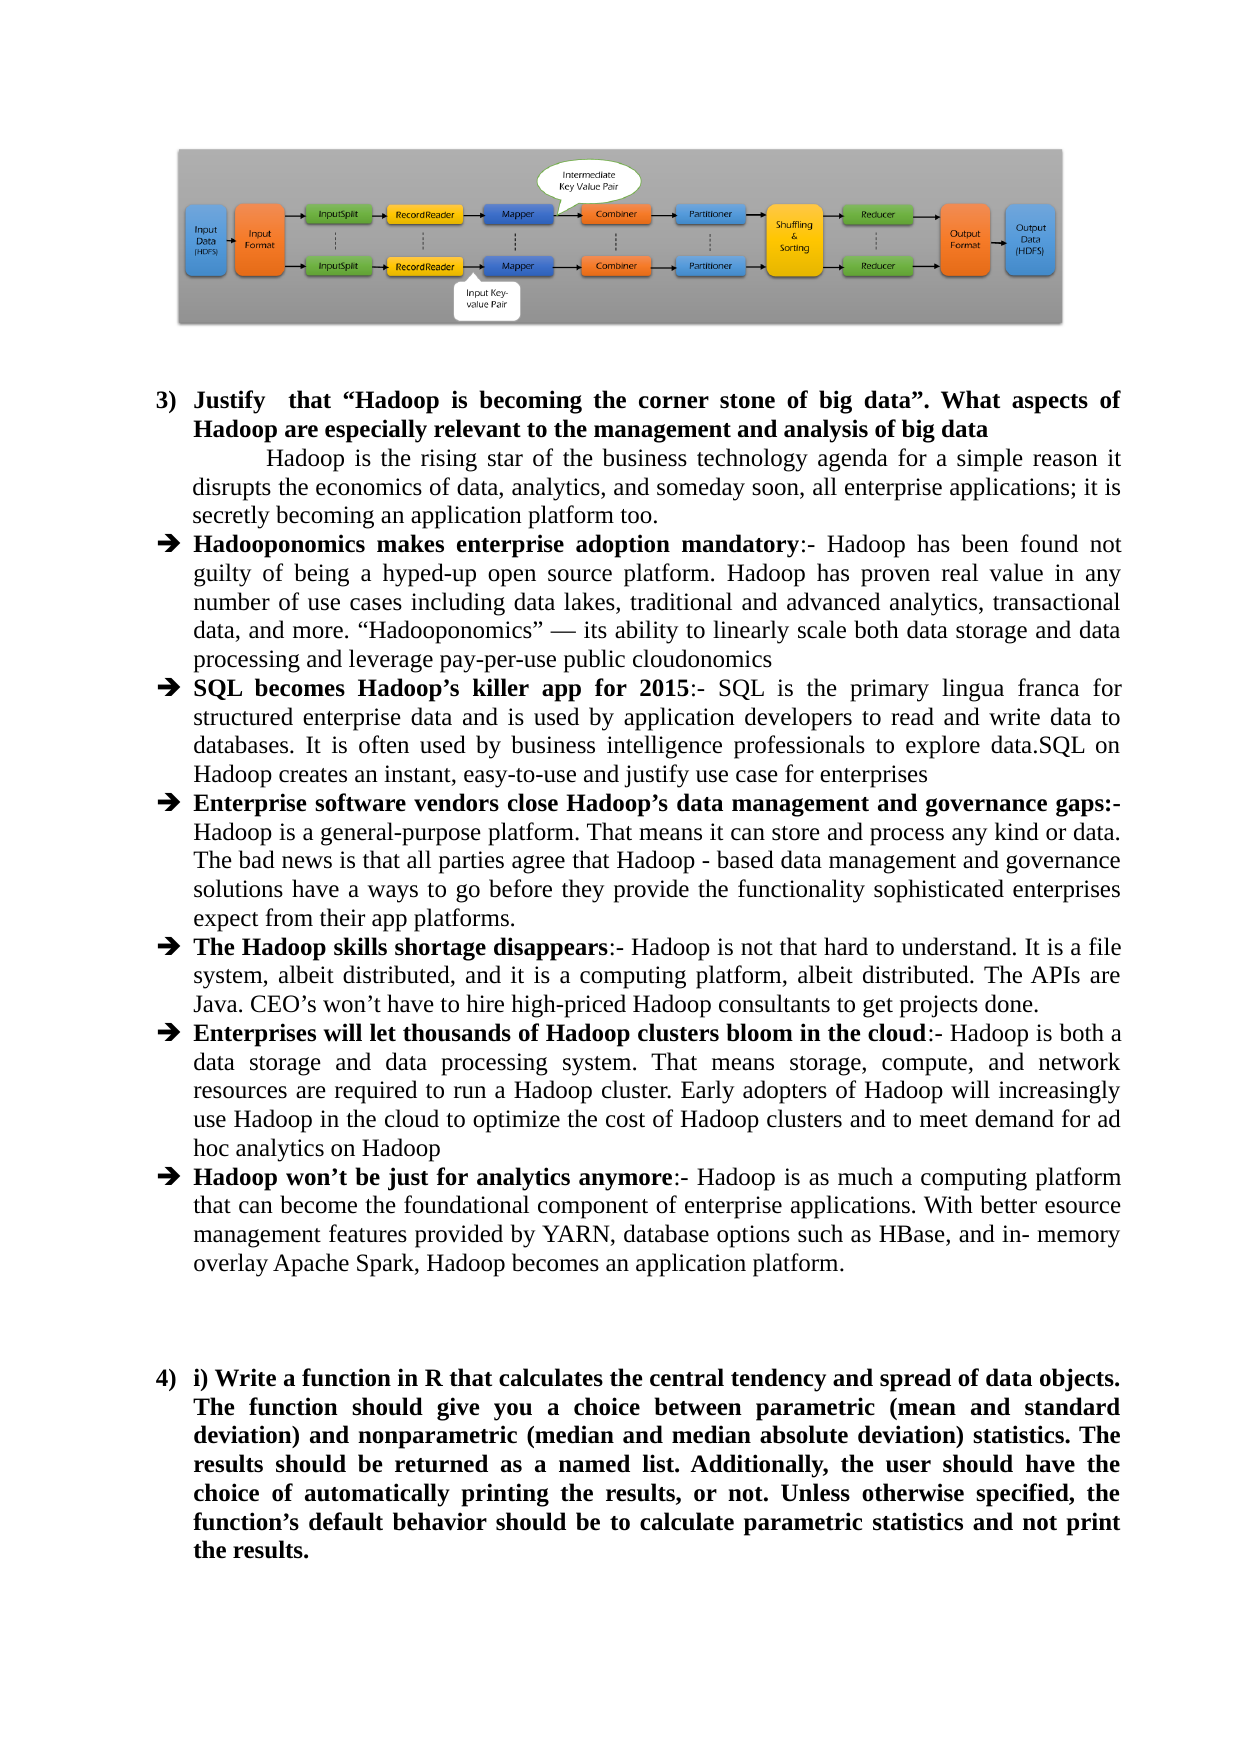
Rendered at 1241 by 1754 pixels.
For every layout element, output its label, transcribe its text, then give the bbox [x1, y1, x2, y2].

list Enterprises will let thousands of Hadoop clusters bloom in the cloud:- Hadoop is both a data storage and data processing system. That means storage, compute, and network resources are required to run a Hadoop cluster. Early adopters of Hadoop will increasingly use Hadoop in the cloud to optimize the cost of Hadoop clusters and to meet demand for ad hoc analytics on Hadoop [156, 1018, 1122, 1162]
list i) Write a function in R that calculates the central tendency and spread of data objects. The function should give you a choice between parametric (mean and standard deviation) and nonparametric (median and median absolute deviation) statistics. The results should be returned as a named list. Additionally, the user should have the choice of automatically printing the results, or not. Unless otherwise specified, the function’s default behavior should be to calculate parametric statistics and not print the results. [156, 1363, 1122, 1564]
list Justify that “Hadoop is becoming the corner stone of big data”. What aspects of Hadoop are especially relevant to the management and analysis of big data [156, 386, 1122, 443]
list Enterprise software vendors close Hadoop’s data management and governance gaps:- Hadoop is a general-purpose platform. That means it can store and process any kind or data. The bad news is that all parties agree that Hadoop - based data management and governance solutions have a ways to go before they provide the functionality sophisticated enterprises expect from their app platforms. [156, 788, 1122, 932]
text Hadoop is the rising star of the business technology agenda for a simple reason it disrupts the economics of data, analytics, and someday soon, all enterprise applications; it is secretly becoming an application platform too. [192, 443, 1122, 529]
list Hadoop won’t be just for analytics anymore:- Hadoop is as much a computing platform that can become the foundational component of enterprise applications. With better esource management features provided by YARN, database options such as HBase, and in- memory overlay Apache Spark, Hadoop becomes an application platform. [156, 1162, 1122, 1277]
list The Hadoop skills shortage disappears:- Hadoop is not that hard to understand. It is a file system, albeit distributed, and it is a computing platform, albeit distributed. The APIs are Java. CEO’s won’t have to hire high-priced Hadoop consultants to get projects done. [156, 932, 1122, 1018]
list Hadooponomics makes enterprise adoption mandatory:- Hadoop has been found not guilty of being a hyped-up open source platform. Hadoop has proven real value in any number of use cases including data lakes, traditional and advanced analytics, transactional data, and more. “Hadooponomics” — its ability to linearly scale both data storage and data processing and leverage pay-per-use public cloudonomics [156, 529, 1122, 673]
picture [174, 146, 1066, 329]
list SQL becomes Hadoop’s killer app for 2015:- SQL is the primary lingua franca for structured enterprise data and is used by application developers to read and write data to databases. It is often used by business intelligence professionals to explore data.SQL on Hadoop creates an instant, easy-to-use and justify use case for enterprises [156, 673, 1122, 788]
